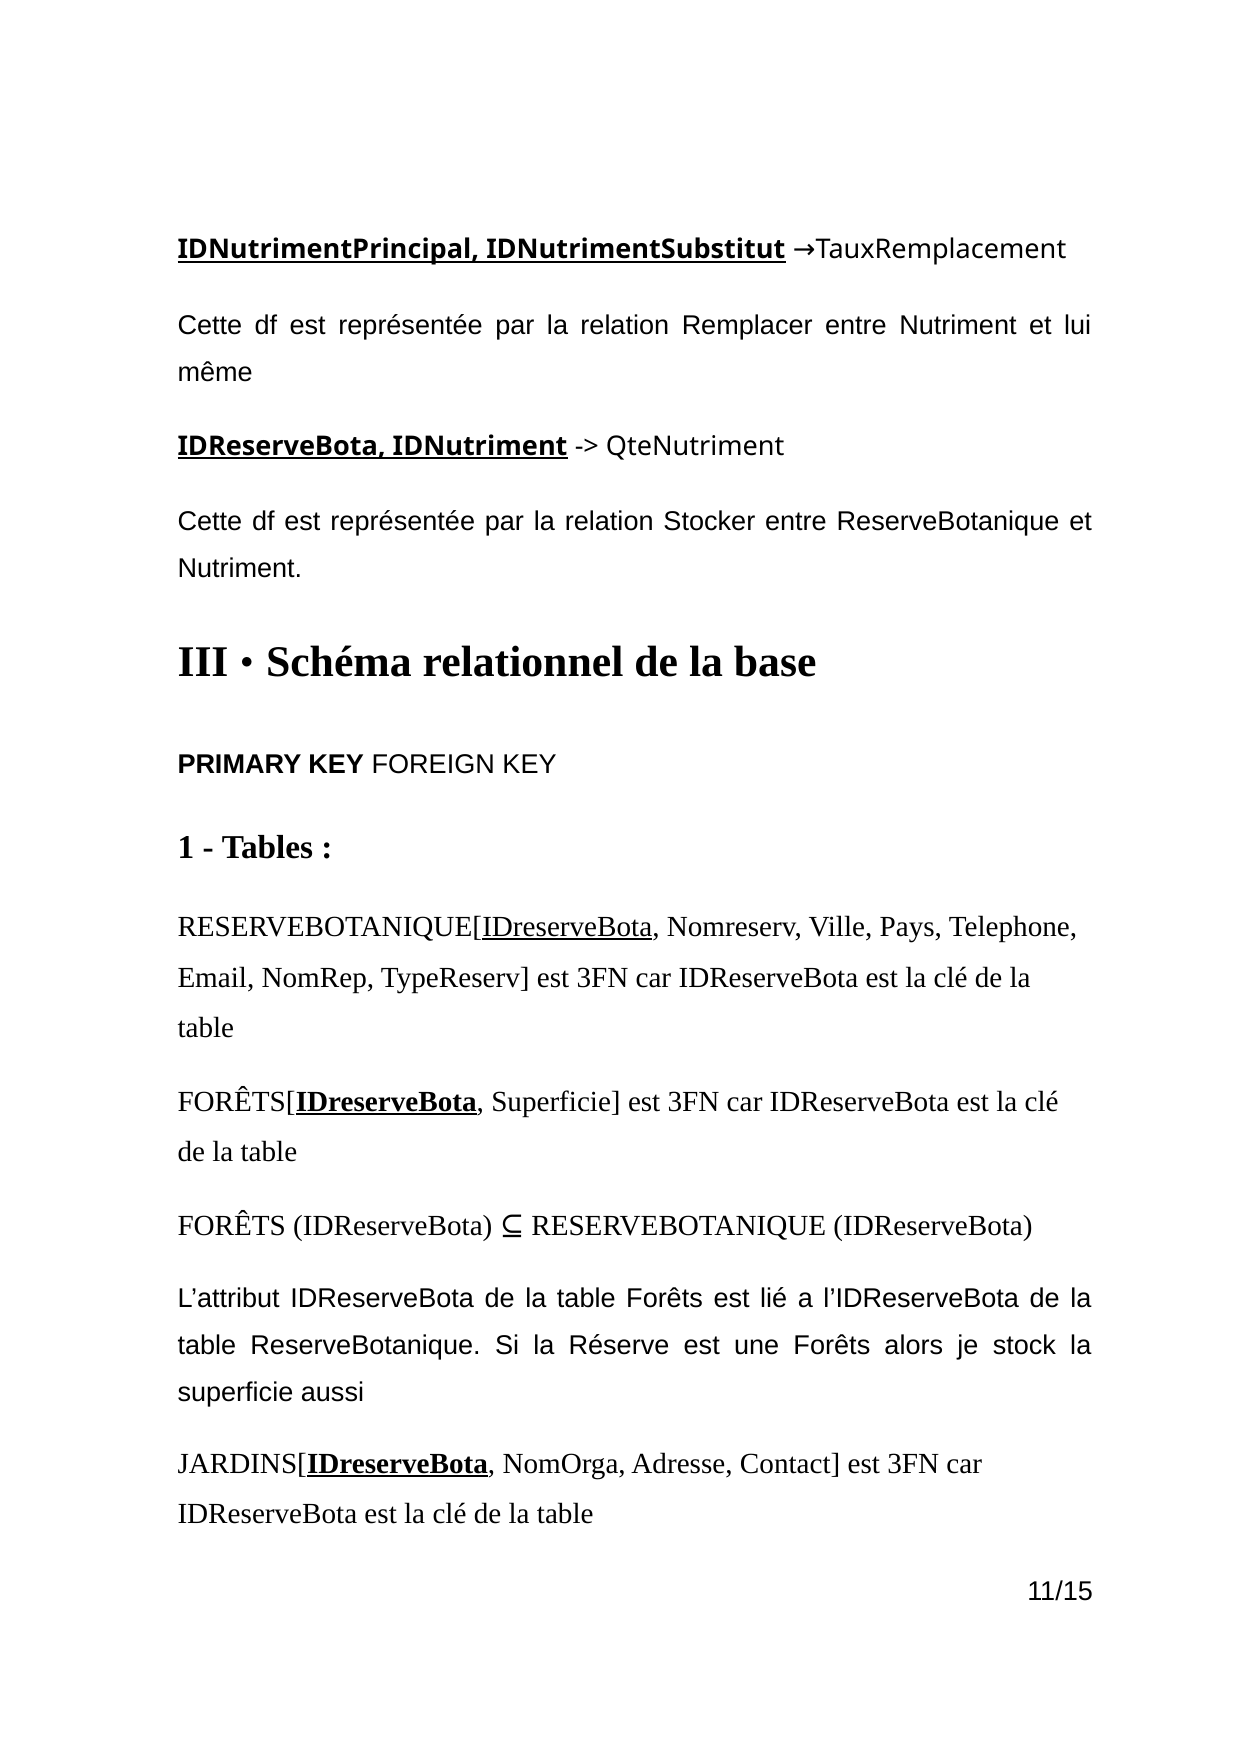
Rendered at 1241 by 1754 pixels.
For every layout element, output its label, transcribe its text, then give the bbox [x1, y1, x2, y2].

text L’attribut IDReserveBota de la table Forêts est lié a l’IDReserveBota de la table ReserveBotanique. Si la Réserve est une Forêts alors je stock la superficie aussi [177, 1282, 1093, 1407]
subtitle Schéma relationnel de la base [177, 635, 1093, 687]
text RESERVEBOTANIQUE[IDreserveBota, Nomreserv, Ville, Pays, Telephone, Email, NomRep, TypeReserv] est 3FN car IDReserveBota est la clé de la table [177, 909, 1093, 1043]
text Cette df est représentée par la relation Remplacer entre Nutriment et lui même [177, 309, 1093, 387]
text FORÊTS (IDReserveBota) ⊆ RESERVEBOTANIQUE (IDReserveBota) [177, 1208, 1093, 1242]
subtitle Tables : [177, 828, 1093, 866]
text IDNutrimentPrincipal, IDNutrimentSubstitut →TauxRemplacement [177, 230, 1093, 267]
text JARDINS[IDreserveBota, NomOrga, Adresse, Contact] est 3FN car IDReserveBota est la clé de la table [177, 1446, 1093, 1530]
text FORÊTS[IDreserveBota, Superficie] est 3FN car IDReserveBota est la clé de la table [177, 1084, 1093, 1168]
text PRIMARY KEY FOREIGN KEY [177, 748, 1093, 779]
text Cette df est représentée par la relation Stocker entre ReserveBotanique et Nutriment. [177, 505, 1093, 583]
text IDReserveBota, IDNutriment -> QteNutriment [177, 426, 1093, 463]
